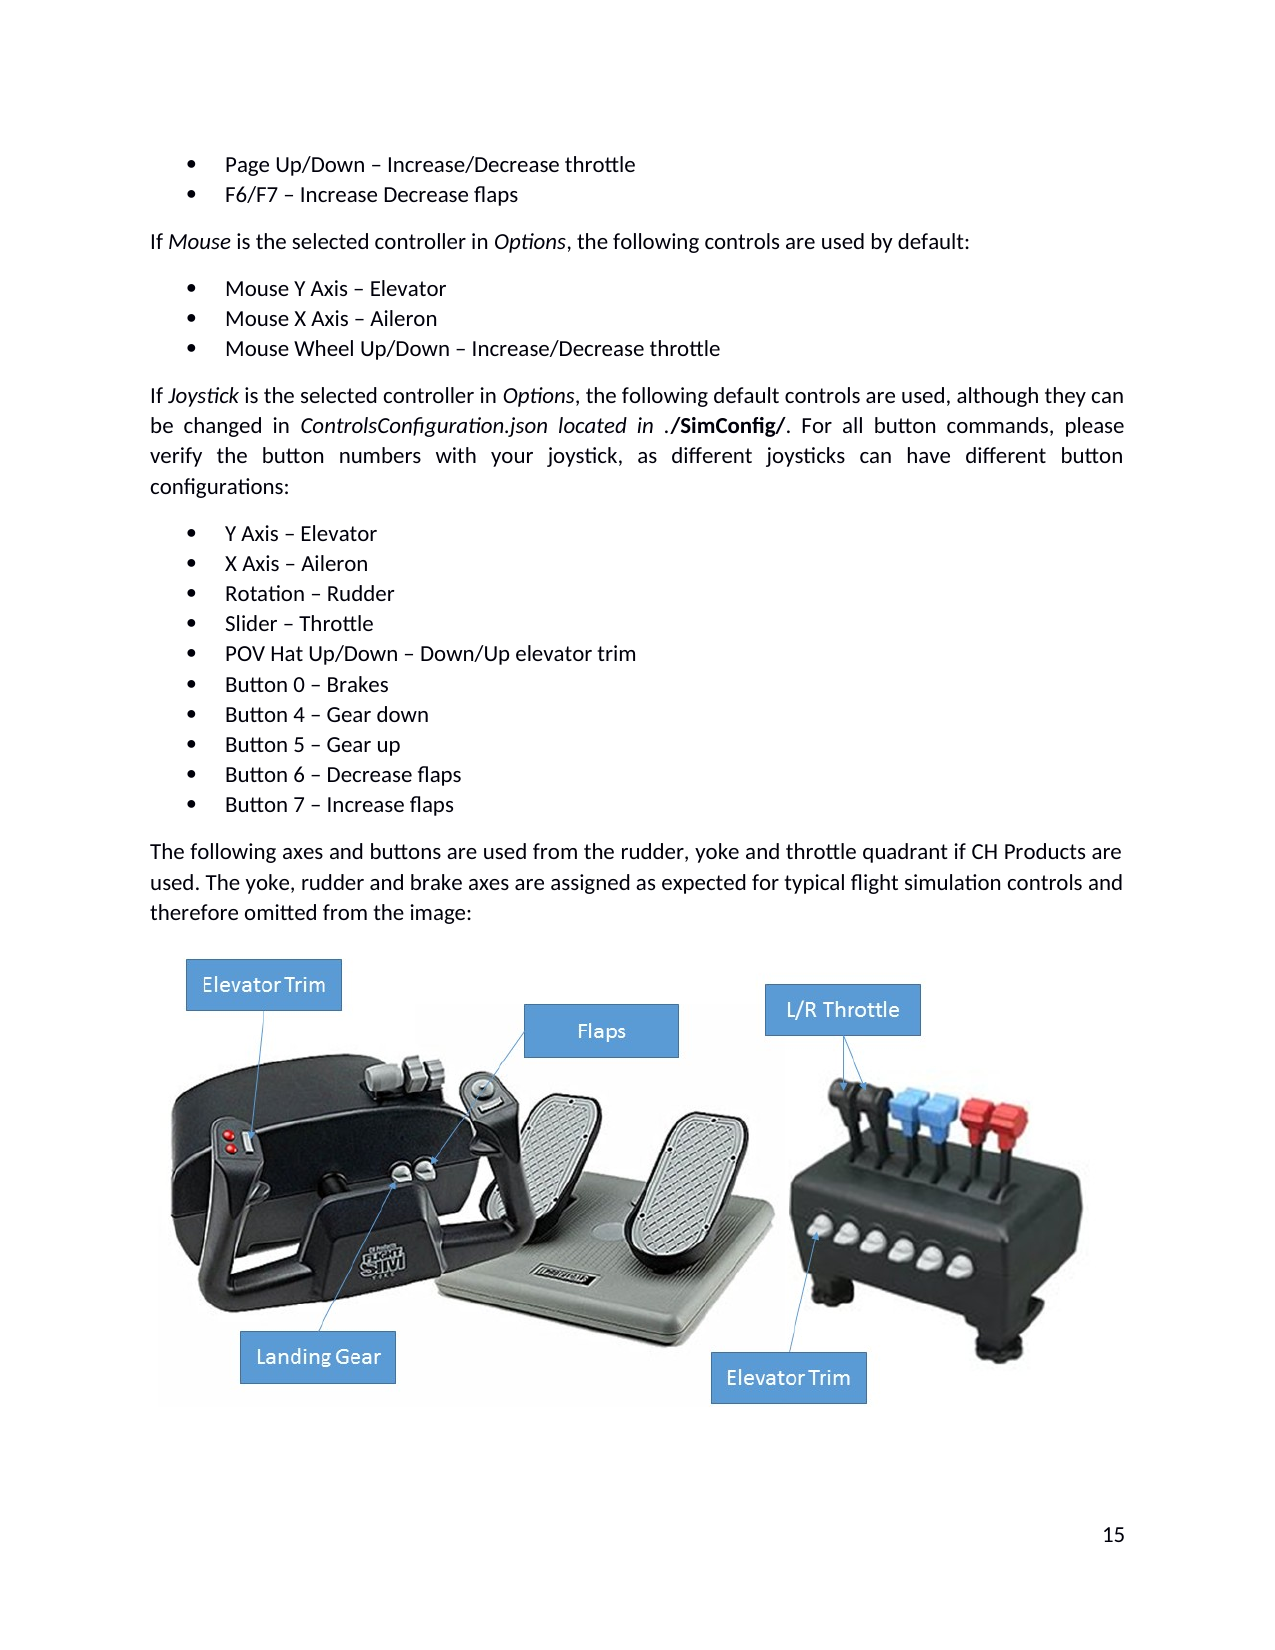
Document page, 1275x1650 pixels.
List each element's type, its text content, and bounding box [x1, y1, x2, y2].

list Button 7 – Increase flaps [187, 791, 1125, 819]
list Y Axis – Elevator [187, 519, 1125, 547]
list Button 0 – Brakes [187, 670, 1125, 698]
list Button 6 – Decrease flaps [187, 760, 1125, 788]
list Button 4 – Gear down [187, 700, 1125, 728]
text If Mouse is the selected controller in Options, the following controls are used by default: [150, 227, 1125, 255]
list Mouse Y Axis – Elevator [187, 274, 1125, 302]
text If Joystick is the selected controller in Options, the following default controls are used, although they can be changed in ControlsConfiguration.json located in ./SimConfig/. For all button commands, please verify the button numbers with your joystick, as different joysticks can have different button configurations: [150, 381, 1125, 500]
list Rotation – Rudder [187, 579, 1125, 607]
list Slider – Throttle [187, 609, 1125, 637]
list Mouse Wheel Up/Down – Increase/Decrease throttle [187, 334, 1125, 362]
list POV Hat Up/Down – Down/Up elevator trim [187, 639, 1125, 668]
list Page Up/Down – Increase/Decrease throttle [187, 150, 1125, 178]
picture [150, 944, 1107, 1419]
list F6/F7 – Increase Decrease flaps [187, 180, 1125, 208]
list Mouse X Axis – Aileron [187, 304, 1125, 332]
list Button 5 – Gear up [187, 730, 1125, 758]
list X Axis – Aileron [187, 549, 1125, 577]
text The following axes and buttons are used from the rudder, yoke and throttle quadrant if CH Products are used. The yoke, rudder and brake axes are assigned as expected for typical flight simulation controls and therefore omitted from the image: [150, 837, 1125, 926]
